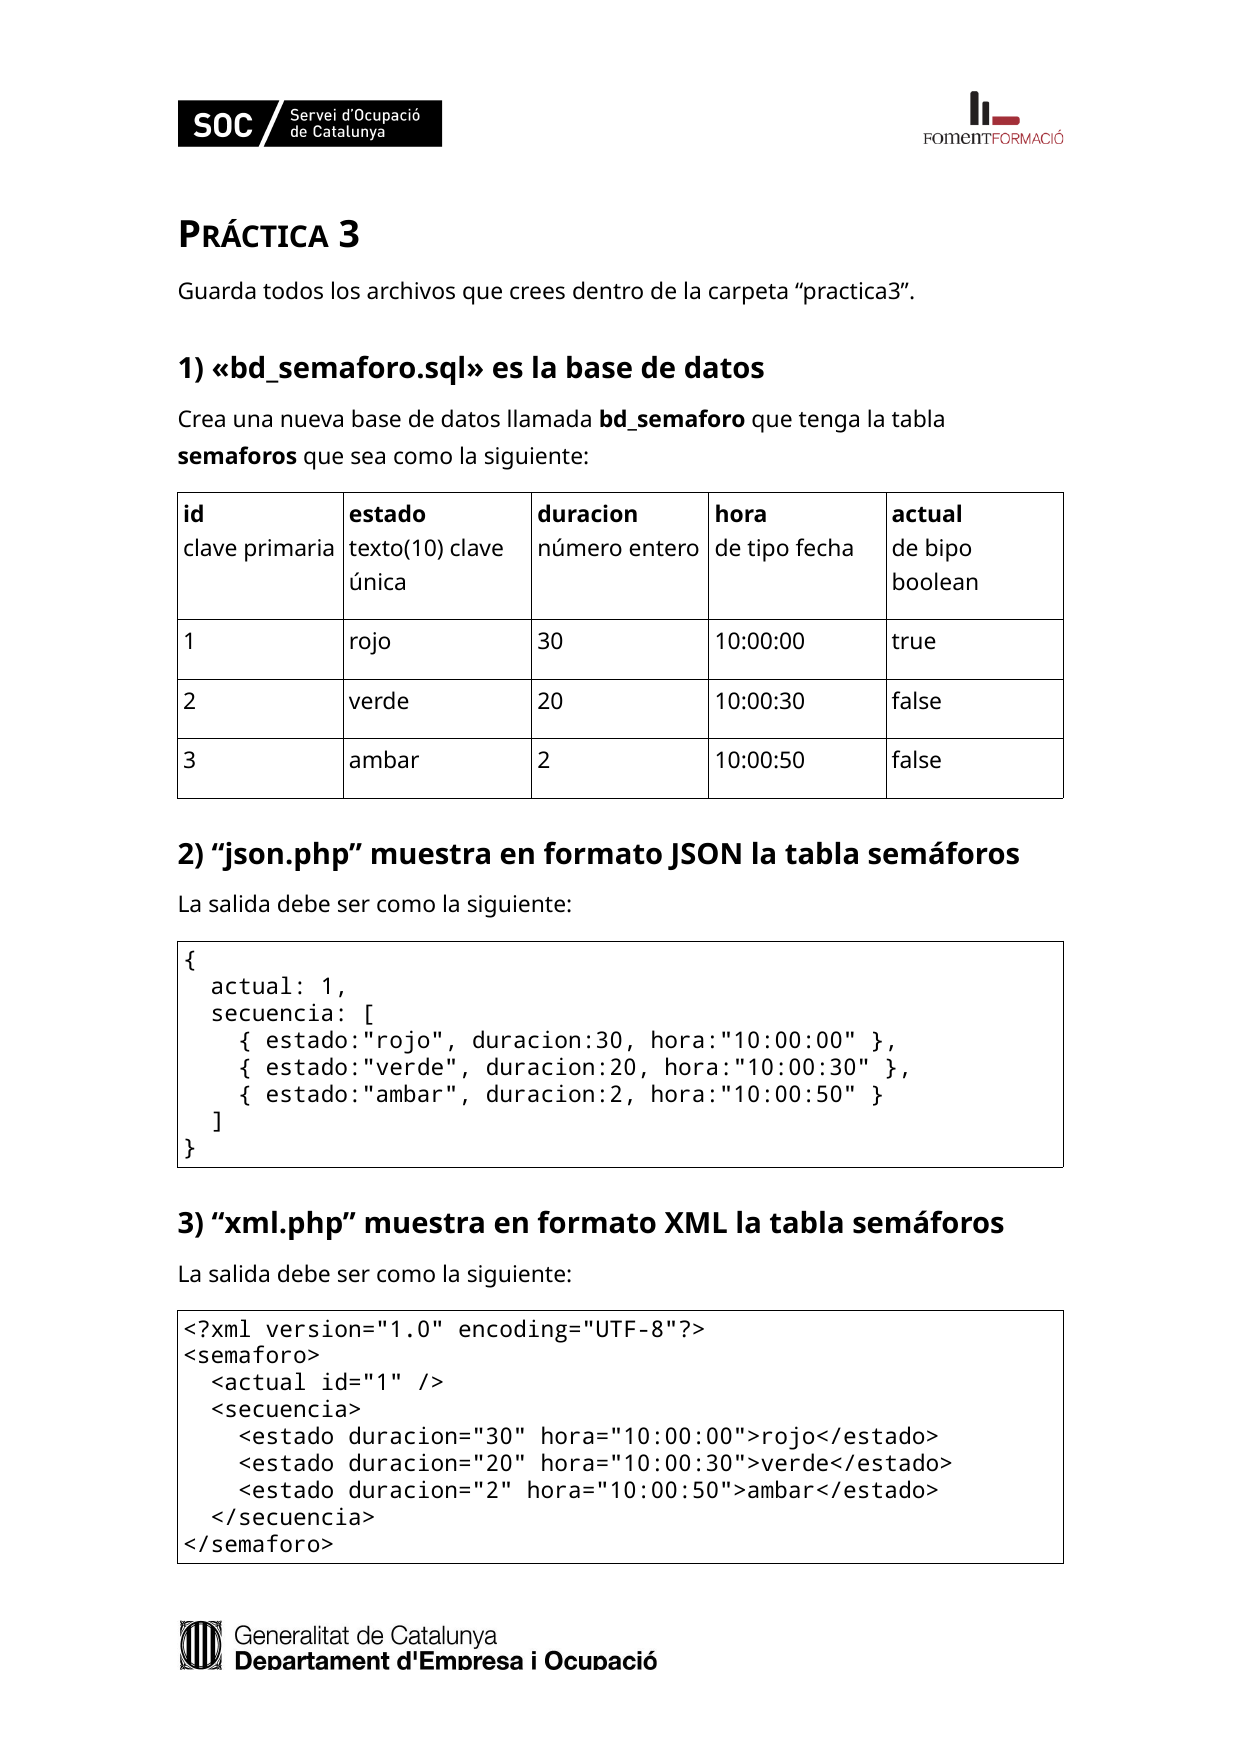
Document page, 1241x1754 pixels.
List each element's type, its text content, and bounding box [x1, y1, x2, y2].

table_cell ambar [344, 739, 531, 798]
table_header actual de bipo boolean [887, 493, 1063, 619]
picture [177, 1620, 657, 1670]
table_cell 2 [178, 680, 343, 738]
table_cell 2 [532, 739, 708, 798]
text La salida debe ser como la siguiente: [177, 1258, 1063, 1289]
subtitle 2) “json.php” muestra en formato JSON la tabla semáforos [177, 833, 1063, 873]
table_header { actual: 1, secuencia: [ { estado:"rojo", duracion:30, hora:"10:00:00" }, { estado:"verde", duracion:20, hora:"10:00:30" }, { estado:"ambar", duracion:2, hora:"10:00:50" } ] } [178, 942, 1063, 1167]
text Crea una nueva base de datos llamada bd_semaforo que tenga la tabla semaforos que sea como la siguiente: [177, 403, 1063, 471]
subtitle Práctica 3 [177, 207, 1063, 258]
subtitle 1) «bd_semaforo.sql» es la base de datos [177, 347, 1063, 387]
text La salida debe ser como la siguiente: [177, 888, 1063, 920]
table_cell 1 [178, 620, 343, 679]
subtitle 3) “xml.php” muestra en formato XML la tabla semáforos [177, 1203, 1063, 1242]
table_cell false [887, 739, 1063, 798]
picture [177, 100, 443, 147]
table_cell 10:00:00 [709, 620, 886, 679]
table_cell false [887, 680, 1063, 738]
table_cell 30 [532, 620, 708, 679]
picture [923, 87, 1064, 147]
text Guarda todos los archivos que crees dentro de la carpeta “practica3”. [177, 274, 1063, 306]
table_cell true [887, 620, 1063, 679]
table_cell 10:00:30 [709, 680, 886, 738]
table_cell 20 [532, 680, 708, 738]
table_cell rojo [344, 620, 531, 679]
table_header estado texto(10) clave única [344, 493, 531, 619]
table_header duracion número entero [532, 493, 708, 619]
table_header <?xml version="1.0" encoding="UTF-8"?> <semaforo> <actual id="1" /> <secuencia> <estado duracion="30" hora="10:00:00">rojo</estado> <estado duracion="20" hora="10:00:30">verde</estado> <estado duracion="2" hora="10:00:50">ambar</estado> </secuencia> </semaforo> [178, 1311, 1063, 1563]
table_header id clave primaria [178, 493, 343, 619]
table_header hora de tipo fecha [709, 493, 886, 619]
table_cell 10:00:50 [709, 739, 886, 798]
table_cell verde [344, 680, 531, 738]
table_cell 3 [178, 739, 343, 798]
